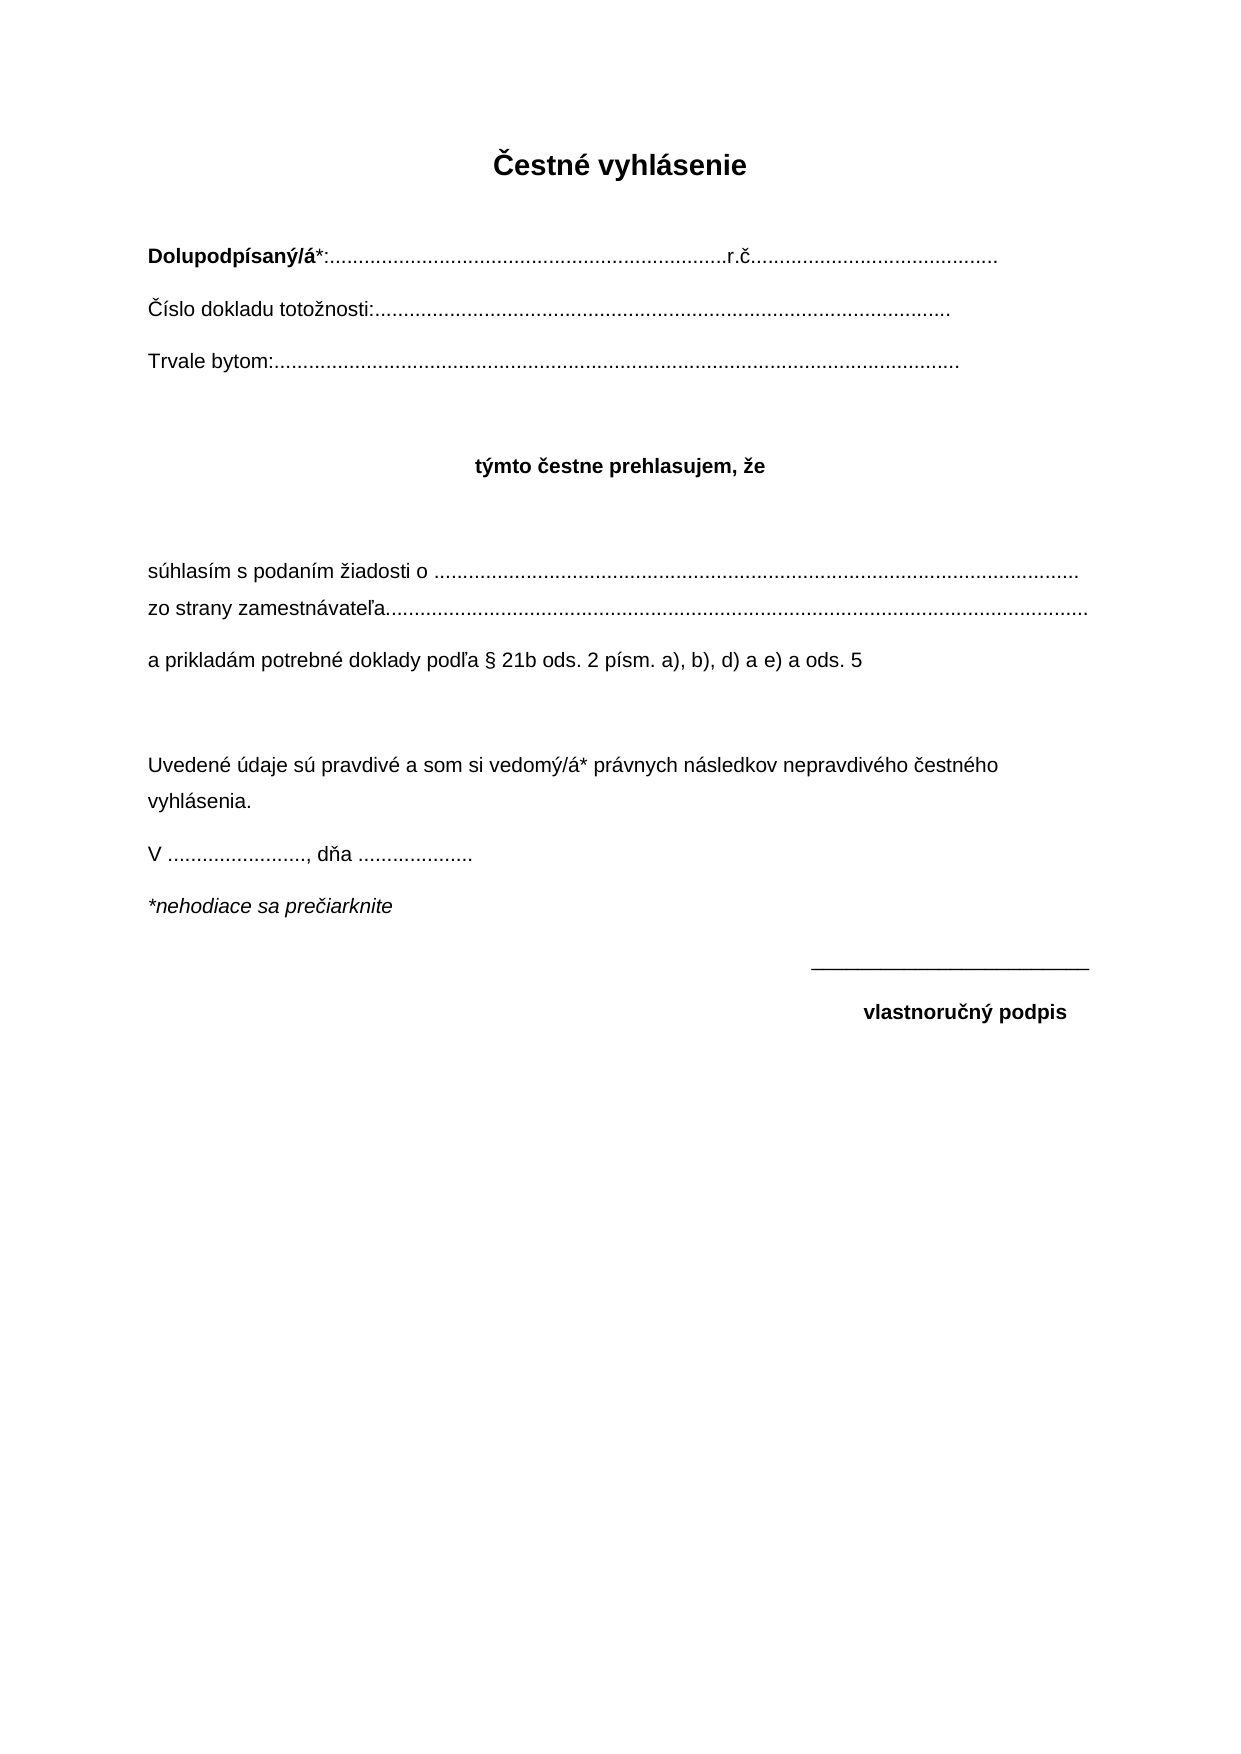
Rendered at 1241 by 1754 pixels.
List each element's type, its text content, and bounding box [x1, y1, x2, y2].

text Čestné vyhlásenie [148, 148, 1093, 181]
text Dolupodpísaný/á*:.....................................................................r.č........................................... [148, 244, 1093, 268]
text Uvedené údaje sú pravdivé a som si vedomý/á* právnych následkov nepravdivého čestného vyhlásenia. [148, 753, 1093, 813]
text súhlasím s podaním žiadosti o ................................................................................................................ zo strany zamestnávateľa.......................................................................................................................... [148, 559, 1093, 619]
text vlastnoručný podpis [811, 999, 1093, 1023]
text V ........................, dňa .................... [148, 842, 1093, 866]
text Trvale bytom:....................................................................................................................... [148, 349, 1093, 373]
text a prikladám potrebné doklady podľa § 21b ods. 2 písm. a), b), d) a e) a ods. 5 [148, 648, 1093, 672]
text Číslo dokladu totožnosti:.................................................................................................... [148, 296, 1093, 320]
text *nehodiace sa prečiarknite [148, 894, 1093, 918]
text ________________________ [811, 947, 1093, 971]
text týmto čestne prehlasujem, že [148, 454, 1093, 478]
